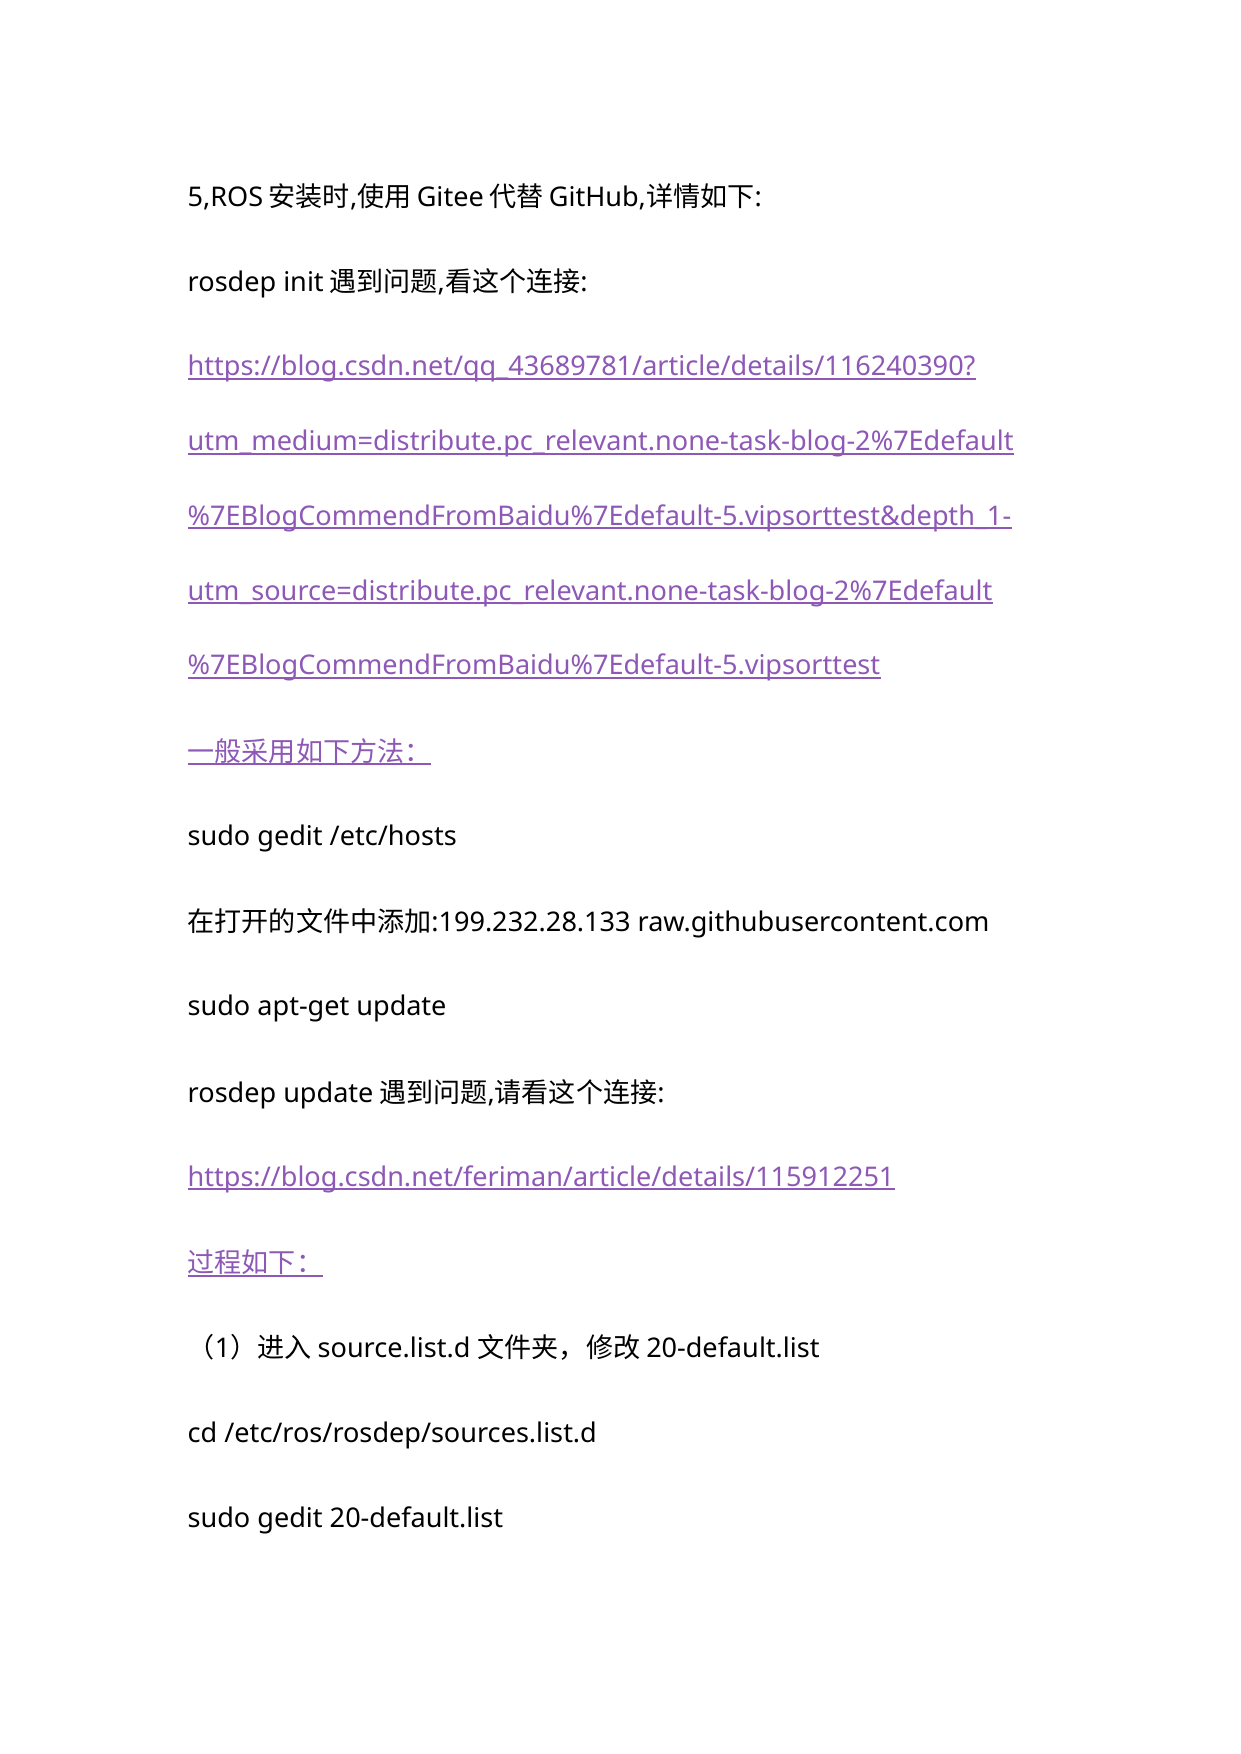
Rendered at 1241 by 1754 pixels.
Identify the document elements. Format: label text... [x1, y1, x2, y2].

text https://blog.csdn.net/qq_43689781/article/details/116240390?utm_medium=distribute.pc_relevant.none-task-blog-2%7Edefault%7EBlogCommendFromBaidu%7Edefault-5.vipsorttest&depth_1-utm_source=distribute.pc_relevant.none-task-blog-2%7Edefault%7EBlogCommendFromBaidu%7Edefault-5.vipsorttest [187, 333, 1053, 697]
text 一般采用如下方法： [187, 717, 1053, 782]
text sudo gedit /etc/hosts [187, 802, 1053, 867]
text rosdep init遇到问题,看这个连接: [187, 247, 1053, 312]
text 过程如下： [187, 1228, 1053, 1293]
text 5,ROS安装时,使用Gitee代替GitHub,详情如下: [187, 162, 1053, 227]
text sudo gedit 20-default.list [187, 1484, 1053, 1549]
text cd /etc/ros/rosdep/sources.list.d [187, 1399, 1053, 1464]
text （1）进入 source.list.d 文件夹，修改 20-default.list [187, 1314, 1053, 1379]
text https://blog.csdn.net/feriman/article/details/115912251 [187, 1143, 1053, 1208]
text sudo apt-get update [187, 973, 1053, 1038]
text 在打开的文件中添加:199.232.28.133 raw.githubusercontent.com [187, 887, 1053, 952]
text rosdep update遇到问题,请看这个连接: [187, 1058, 1053, 1123]
